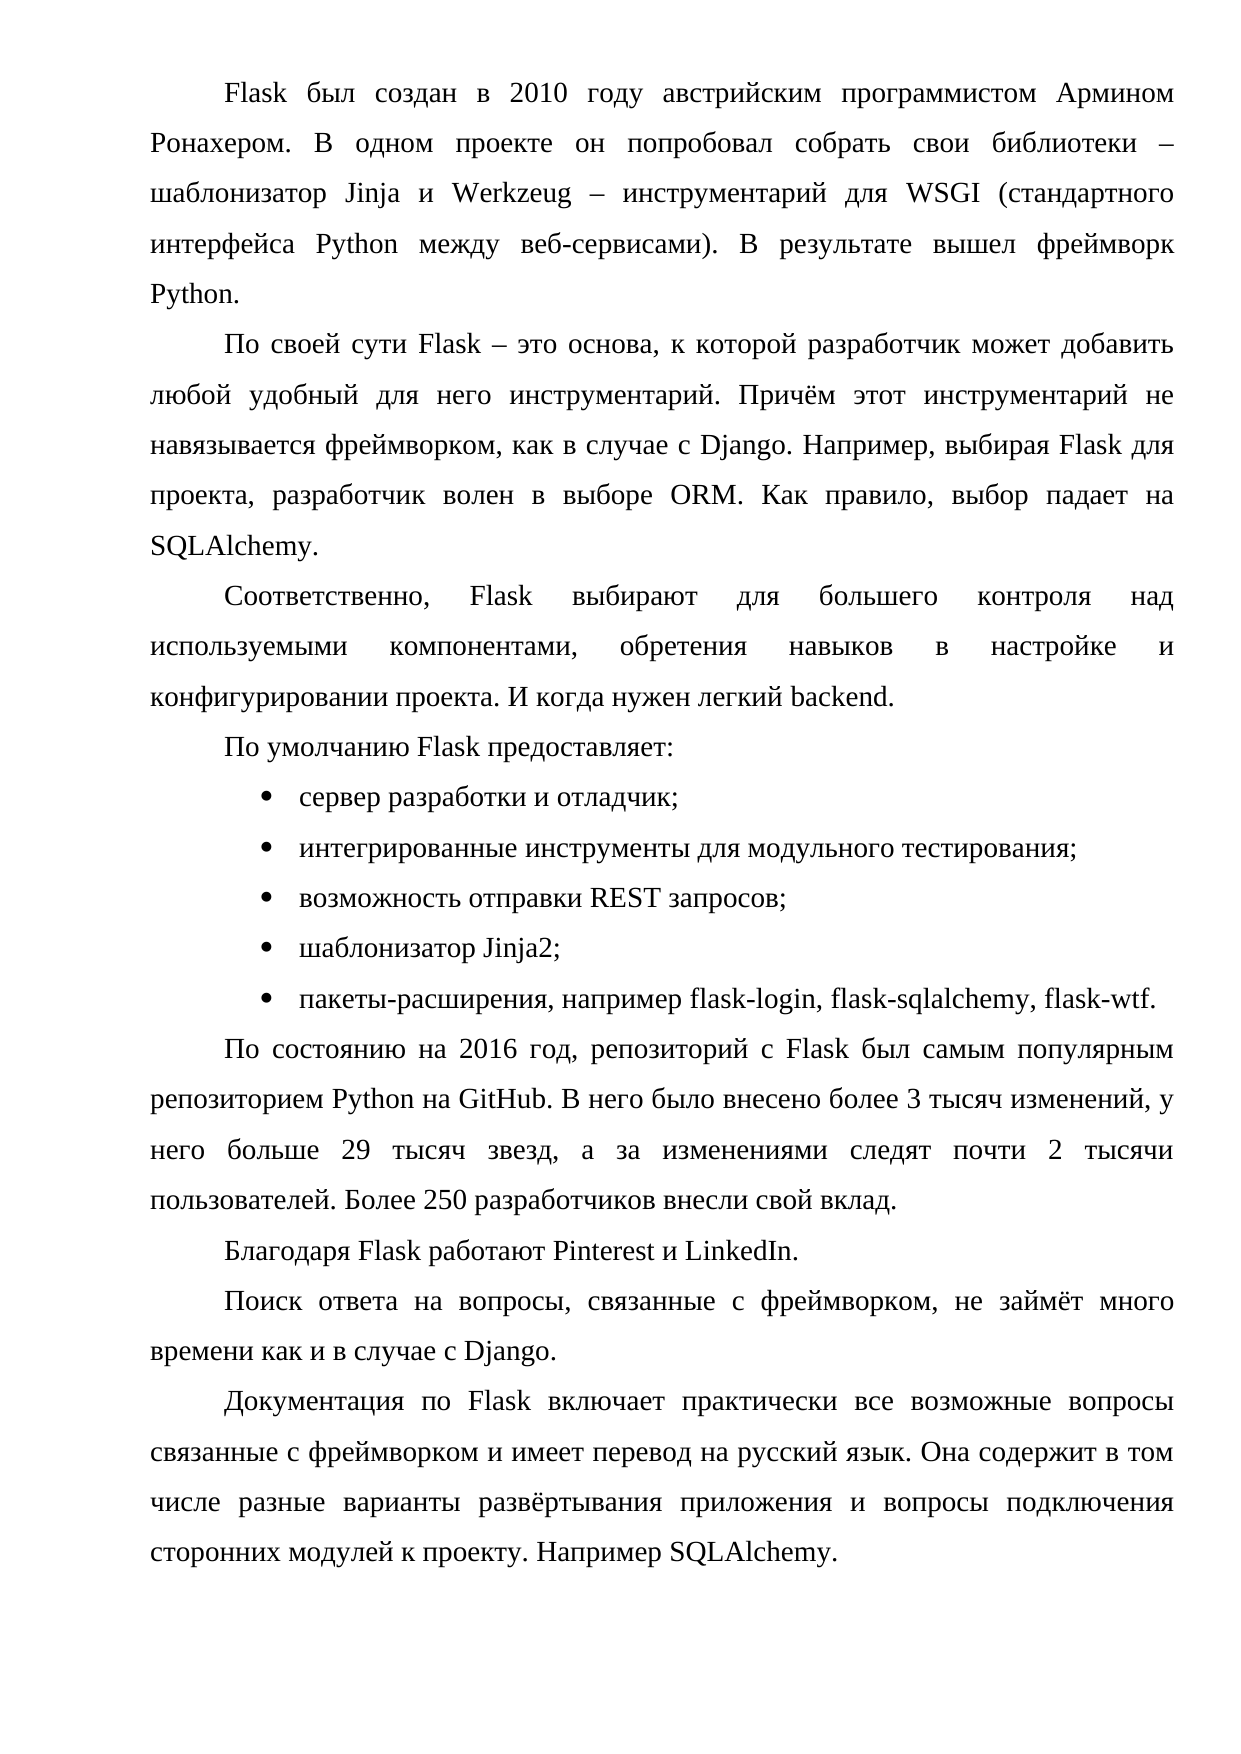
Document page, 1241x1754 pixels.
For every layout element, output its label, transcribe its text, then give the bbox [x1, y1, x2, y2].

text Благодаря Flask работают Pinterest и LinkedIn. [150, 1233, 1175, 1266]
text Поиск ответа на вопросы, связанные с фреймворком, не займёт много времени как и в случае с Django. [150, 1283, 1175, 1367]
list сервер разработки и отладчик; [261, 779, 1175, 813]
text По умолчанию Flask предоставляет: [150, 729, 1175, 762]
text Соответственно, Flask выбирают для большего контроля над используемыми компонентами, обретения навыков в настройке и конфигурировании проекта. И когда нужен легкий backend. [150, 578, 1175, 712]
list пакеты-расширения, например flask-login, flask-sqlalchemy, flask-wtf. [261, 981, 1175, 1014]
list интегрированные инструменты для модульного тестирования; [261, 830, 1175, 863]
list шаблонизатор Jinja2; [261, 931, 1175, 964]
text По состоянию на 2016 год, репозиторий с Flask был самым популярным репозиторием Python на GitHub. В него было внесено более 3 тысяч изменений, у него больше 29 тысяч звезд, а за изменениями следят почти 2 тысячи пользователей. Более 250 разработчиков внесли свой вклад. [150, 1031, 1175, 1216]
list возможность отправки REST запросов; [261, 880, 1175, 914]
text По своей сути Flask – это основа, к которой разработчик может добавить любой удобный для него инструментарий. Причём этот инструментарий не навязывается фреймворком, как в случае с Django. Например, выбирая Flask для проекта, разработчик волен в выборе ORM. Как правило, выбор падает на SQLAlchemy. [150, 326, 1175, 561]
text Flask был создан в 2010 году австрийским программистом Армином Ронахером. В одном проекте он попробовал собрать свои библиотеки – шаблонизатор Jinja и Werkzeug – инструментарий для WSGI (стандартного интерфейса Python между веб-сервисами). В результате вышел фреймворк Python. [150, 75, 1175, 310]
text Документация по Flask включает практически все возможные вопросы связанные с фреймворком и имеет перевод на русский язык. Она содержит в том числе разные варианты развёртывания приложения и вопросы подключения сторонних модулей к проекту. Например SQLAlchemy. [150, 1383, 1175, 1568]
